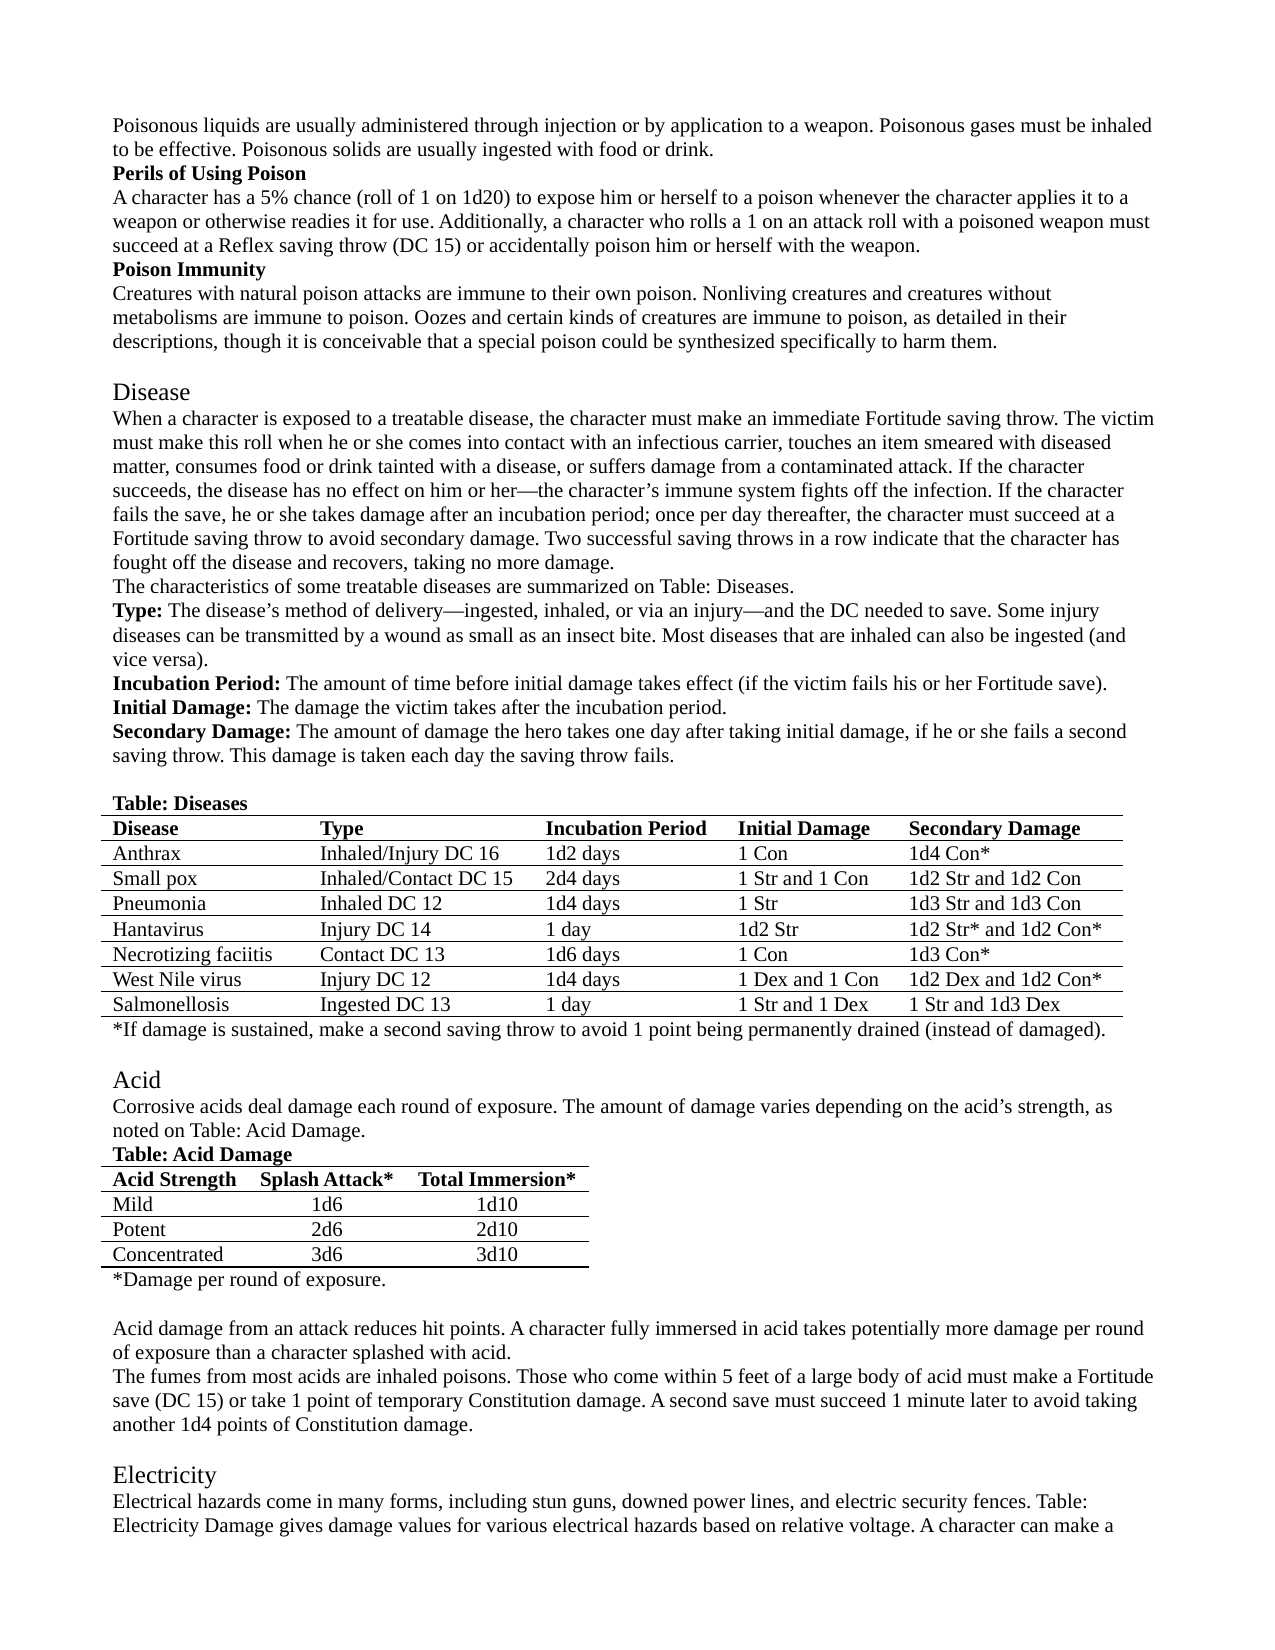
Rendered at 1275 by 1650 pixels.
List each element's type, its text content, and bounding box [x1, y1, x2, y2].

table_cell Mild [101, 1192, 248, 1216]
table_cell 1d6 [248, 1192, 406, 1216]
table_cell 1d3 Str and 1d3 Con [898, 891, 1123, 915]
table_cell 1 Str and 1 Dex [726, 992, 897, 1016]
table_cell 1d10 [406, 1192, 588, 1216]
table_cell Inhaled/Injury DC 16 [309, 841, 534, 865]
table_cell 1d2 Dex and 1d2 Con* [898, 967, 1123, 991]
table_cell Small pox [101, 866, 308, 890]
table_cell 1d2 Str and 1d2 Con [898, 866, 1123, 890]
table_cell West Nile virus [101, 967, 308, 991]
table_cell Injury DC 14 [309, 916, 534, 941]
table_cell 2d6 [248, 1217, 406, 1241]
table_cell 1 Str [726, 891, 897, 915]
table_header Table: Diseases [101, 791, 1123, 815]
table_cell Anthrax [101, 841, 308, 865]
table_cell Hantavirus [101, 916, 308, 941]
table_cell Ingested DC 13 [309, 992, 534, 1016]
text The characteristics of some treatable diseases are summarized on Table: Diseases. [112, 574, 1162, 598]
table_cell 1d4 days [534, 967, 726, 991]
table_cell 2d10 [406, 1217, 588, 1241]
table_cell 1 day [534, 992, 726, 1016]
subtitle Disease [112, 377, 1162, 406]
table_cell 1d2 Str* and 1d2 Con* [898, 916, 1123, 941]
table_cell Potent [101, 1217, 248, 1241]
text Initial Damage: The damage the victim takes after the incubation period. [112, 695, 1162, 719]
table_cell Salmonellosis [101, 992, 308, 1016]
table_cell Disease [101, 816, 308, 840]
table_cell Initial Damage [726, 816, 897, 840]
table_cell Concentrated [101, 1242, 248, 1266]
subtitle Poison Immunity [112, 257, 1162, 281]
table_cell 3d10 [406, 1242, 588, 1266]
table_cell Contact DC 13 [309, 942, 534, 966]
text Incubation Period: The amount of time before initial damage takes effect (if the victim fails his or her Fortitude save). [112, 671, 1162, 695]
text Acid damage from an attack reduces hit points. A character fully immersed in acid takes potentially more damage per round of exposure than a character splashed with acid. [112, 1316, 1162, 1364]
table_cell 1d3 Con* [898, 942, 1123, 966]
table_cell *Damage per round of exposure. [101, 1268, 588, 1291]
table_cell 1 Dex and 1 Con [726, 967, 897, 991]
table_cell 1d2 Str [726, 916, 897, 941]
subtitle Acid [112, 1065, 1162, 1094]
table_cell 2d4 days [534, 866, 726, 890]
table_cell 1 Str and 1 Con [726, 866, 897, 890]
table_cell 1 day [534, 916, 726, 941]
text A character has a 5% chance (roll of 1 on 1d20) to expose him or herself to a poison whenever the character applies it to a weapon or otherwise readies it for use. Additionally, a character who rolls a 1 on an attack roll with a poisoned weapon must succeed at a Reflex saving throw (DC 15) or accidentally poison him or herself with the weapon. [112, 185, 1162, 257]
table_cell Splash Attack* [248, 1167, 406, 1191]
table_cell 1d6 days [534, 942, 726, 966]
text Creatures with natural poison attacks are immune to their own poison. Nonliving creatures and creatures without metabolisms are immune to poison. Oozes and certain kinds of creatures are immune to poison, as detailed in their descriptions, though it is conceivable that a special poison could be synthesized specifically to harm them. [112, 281, 1162, 353]
table_cell Total Immersion* [406, 1167, 588, 1191]
table_cell *If damage is sustained, make a second saving throw to avoid 1 point being permanently drained (instead of damaged). [101, 1017, 1123, 1041]
table_cell Injury DC 12 [309, 967, 534, 991]
table_cell 1 Con [726, 942, 897, 966]
table_cell Inhaled DC 12 [309, 891, 534, 915]
text Type: The disease’s method of delivery—ingested, inhaled, or via an injury—and the DC needed to save. Some injury diseases can be transmitted by a wound as small as an insect bite. Most diseases that are inhaled can also be ingested (and vice versa). [112, 598, 1162, 671]
text Poisonous liquids are usually administered through injection or by application to a weapon. Poisonous gases must be inhaled to be effective. Poisonous solids are usually ingested with food or drink. [112, 112, 1162, 161]
text When a character is exposed to a treatable disease, the character must make an immediate Fortitude saving throw. The victim must make this roll when he or she comes into contact with an infectious carrier, touches an item smeared with diseased matter, consumes food or drink tainted with a disease, or suffers damage from a contaminated attack. If the character succeeds, the disease has no effect on him or her—the character’s immune system fights off the infection. If the character fails the save, he or she takes damage after an incubation period; once per day thereafter, the character must succeed at a Fortitude saving throw to avoid secondary damage. Two successful saving throws in a row indicate that the character has fought off the disease and recovers, taking no more damage. [112, 406, 1162, 574]
table_cell Pneumonia [101, 891, 308, 915]
table_header Table: Acid Damage [101, 1142, 588, 1166]
table_cell 1 Con [726, 841, 897, 865]
table_cell Secondary Damage [898, 816, 1123, 840]
table_cell 1d2 days [534, 841, 726, 865]
table_cell Necrotizing faciitis [101, 942, 308, 966]
text Secondary Damage: The amount of damage the hero takes one day after taking initial damage, if he or she fails a second saving throw. This damage is taken each day the saving throw fails. [112, 719, 1162, 767]
table_cell Incubation Period [534, 816, 726, 840]
table_cell 1d4 days [534, 891, 726, 915]
text The fumes from most acids are inhaled poisons. Those who come within 5 feet of a large body of acid must make a Fortitude save (DC 15) or take 1 point of temporary Constitution damage. A second save must succeed 1 minute later to avoid taking another 1d4 points of Constitution damage. [112, 1364, 1162, 1436]
subtitle Perils of Using Poison [112, 161, 1162, 185]
table_cell Inhaled/Contact DC 15 [309, 866, 534, 890]
text Electrical hazards come in many forms, including stun guns, downed power lines, and electric security fences. Table: Electricity Damage gives damage values for various electrical hazards based on relative voltage. A character can make a [112, 1489, 1162, 1537]
text Corrosive acids deal damage each round of exposure. The amount of damage varies depending on the acid’s strength, as noted on Table: Acid Damage. [112, 1094, 1162, 1142]
table_cell 1 Str and 1d3 Dex [898, 992, 1123, 1016]
table_cell 1d4 Con* [898, 841, 1123, 865]
table_cell Acid Strength [101, 1167, 248, 1191]
table_cell Type [309, 816, 534, 840]
subtitle Electricity [112, 1460, 1162, 1489]
table_cell 3d6 [248, 1242, 406, 1266]
